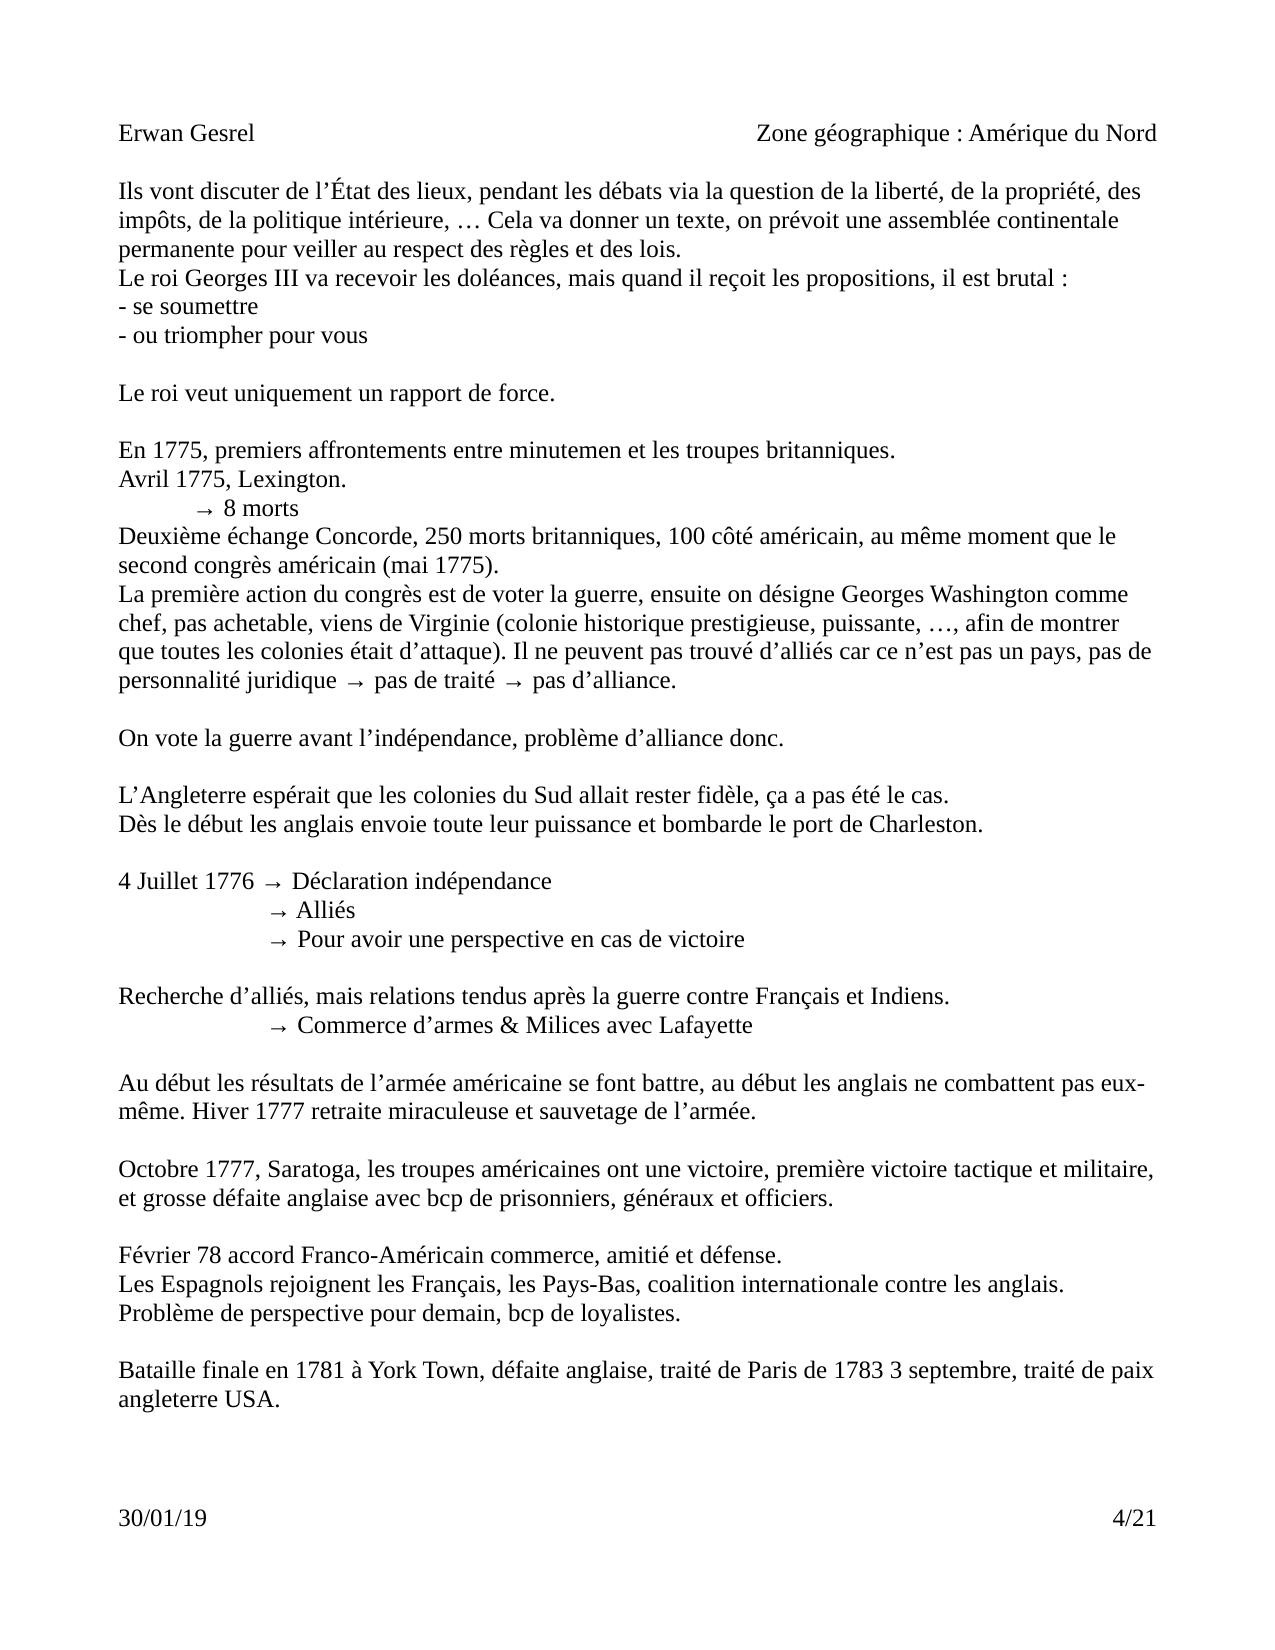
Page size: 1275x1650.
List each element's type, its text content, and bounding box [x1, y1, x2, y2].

text Bataille finale en 1781 à York Town, défaite anglaise, traité de Paris de 1783 3 septembre, traité de paix angleterre USA. [118, 1355, 1157, 1413]
text Recherche d’alliés, mais relations tendus après la guerre contre Français et Indiens. [118, 981, 1157, 1010]
text Deuxième échange Concorde, 250 morts britanniques, 100 côté américain, au même moment que le second congrès américain (mai 1775). [118, 521, 1157, 579]
text Février 78 accord Franco-Américain commerce, amitié et défense. Les Espagnols rejoignent les Français, les Pays-Bas, coalition internationale contre les anglais. Problème de perspective pour demain, bcp de loyalistes. [118, 1240, 1157, 1326]
text → 8 morts [118, 493, 1157, 521]
text 4 Juillet 1776 → Déclaration indépendance [118, 866, 1157, 895]
text La première action du congrès est de voter la guerre, ensuite on désigne Georges Washington comme chef, pas achetable, viens de Virginie (colonie historique prestigieuse, puissante, …, afin de montrer que toutes les colonies était d’attaque). Il ne peuvent pas trouvé d’alliés car ce n’est pas un pays, pas de personnalité juridique → pas de traité → pas d’alliance. On vote la guerre avant l’indépendance, problème d’alliance donc. L’Angleterre espérait que les colonies du Sud allait rester fidèle, ça a pas été le cas. [118, 579, 1157, 809]
text Le roi veut uniquement un rapport de force. [118, 378, 1157, 406]
text → Pour avoir une perspective en cas de victoire [118, 924, 1157, 953]
text Ils vont discuter de l’État des lieux, pendant les débats via la question de la liberté, de la propriété, des impôts, de la politique intérieure, … Cela va donner un texte, on prévoit une assemblée continentale permanente pour veiller au respect des règles et des lois. Le roi Georges III va recevoir les doléances, mais quand il reçoit les propositions, il est brutal : [118, 176, 1157, 291]
text Dès le début les anglais envoie toute leur puissance et bombarde le port de Charleston. [118, 809, 1157, 838]
text → Alliés [118, 895, 1157, 924]
text - ou triompher pour vous [118, 320, 1157, 349]
text En 1775, premiers affrontements entre minutemen et les troupes britanniques. Avril 1775, Lexington. [118, 435, 1157, 493]
text - se soumettre [118, 291, 1157, 320]
text Au début les résultats de l’armée américaine se font battre, au début les anglais ne combattent pas eux-même. Hiver 1777 retraite miraculeuse et sauvetage de l’armée. Octobre 1777, Saratoga, les troupes américaines ont une victoire, première victoire tactique et militaire, et grosse défaite anglaise avec bcp de prisonniers, généraux et officiers. [118, 1068, 1157, 1211]
text → Commerce d’armes & Milices avec Lafayette [118, 1010, 1157, 1039]
